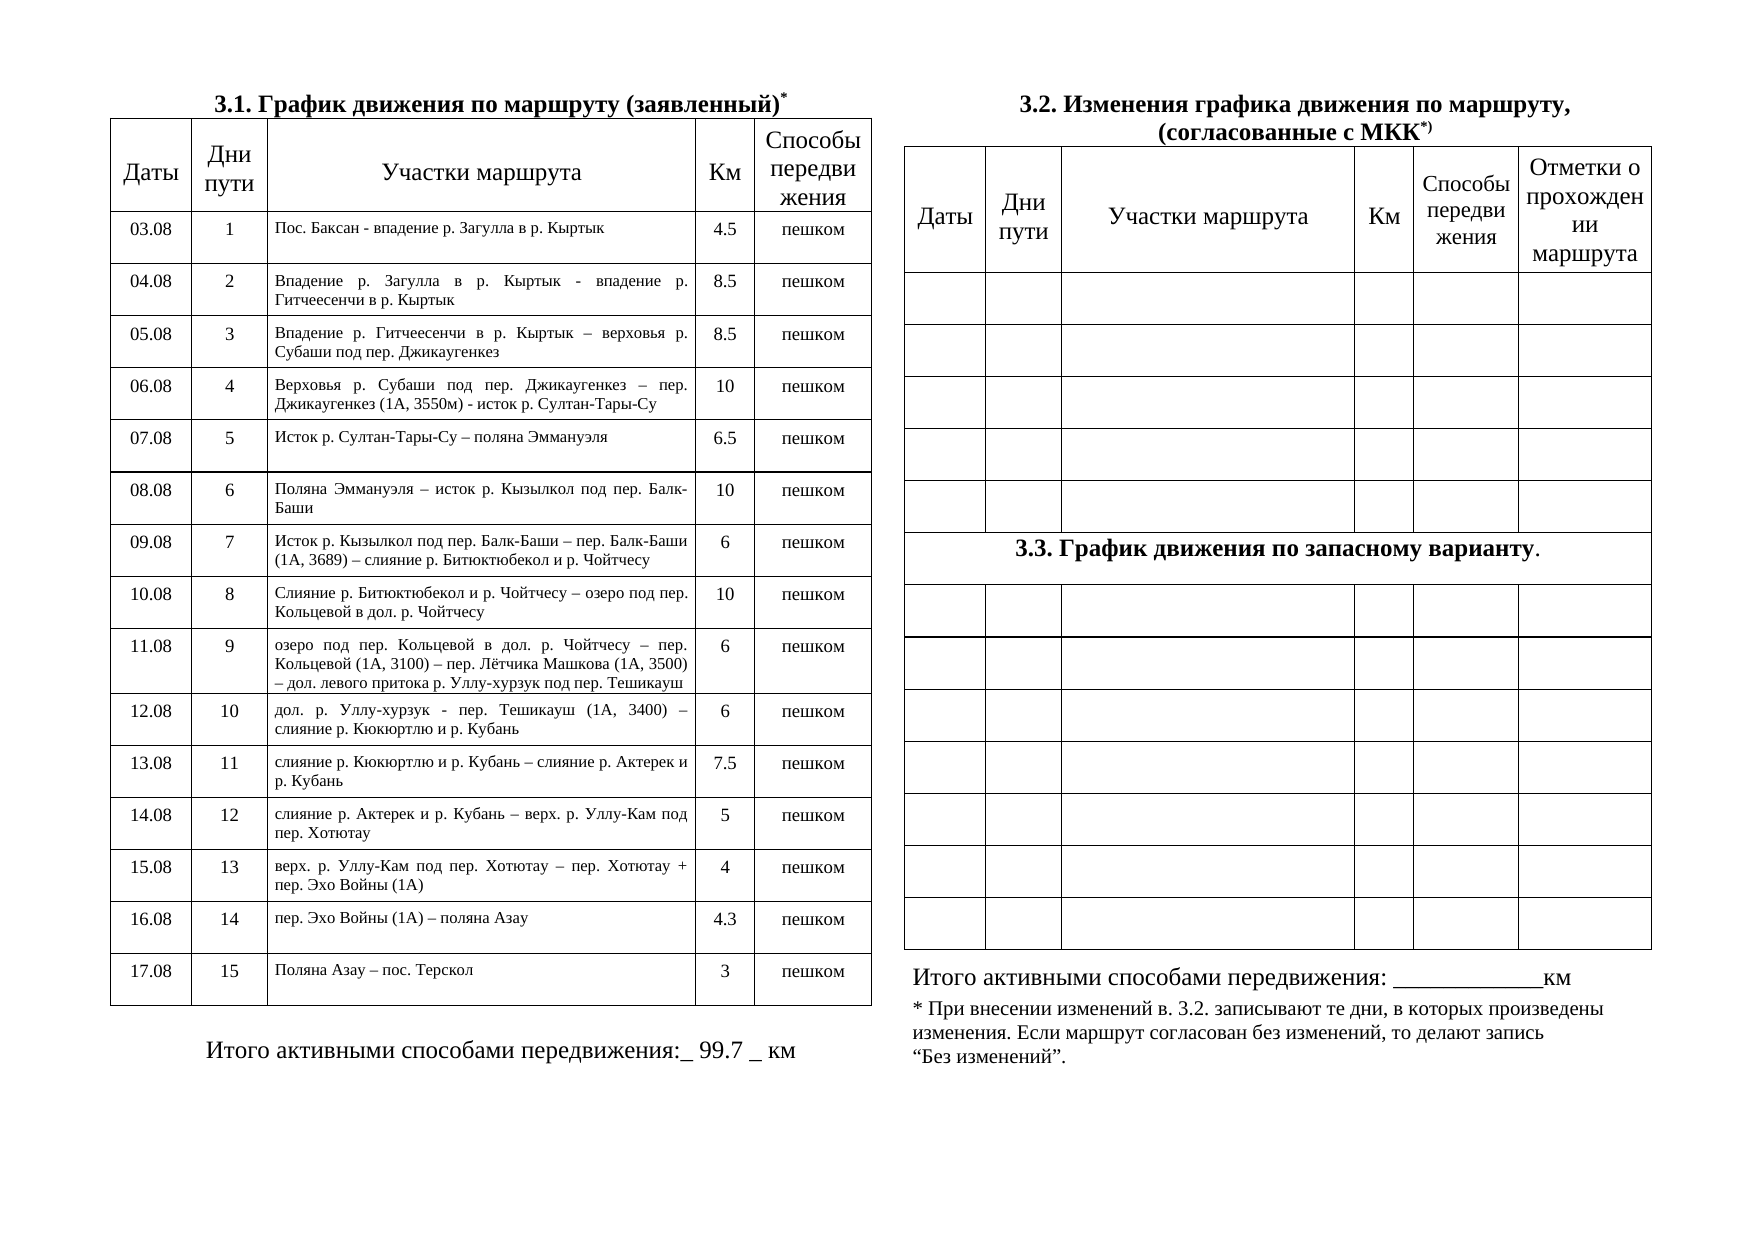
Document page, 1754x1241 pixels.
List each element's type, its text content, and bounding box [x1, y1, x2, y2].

table_cell Исток р. Кызылкол под пер. Балк-Баши – пер. Балк-Баши (1А, 3689) – слияние р. Битюктюбекол и р. Чойтчесу [268, 525, 695, 576]
table_cell 1 [192, 212, 267, 263]
table_cell [1062, 846, 1354, 897]
table_cell [1414, 585, 1518, 636]
table_cell 10 [696, 368, 754, 419]
text 3.2. Изменения графика движения по маршруту, (согласованные с МКК*) [912, 89, 1678, 146]
table_cell [1355, 638, 1413, 688]
table_header Способы передвижения [1414, 147, 1518, 272]
table_cell [1414, 690, 1518, 741]
table_header Км [1355, 147, 1413, 272]
table_cell озеро под пер. Кольцевой в дол. р. Чойтчесу – пер. Кольцевой (1А, 3100) – пер. Лётчика Машкова (1А, 3500) – дол. левого притока р. Уллу-хурзук под пер. Тешикауш [268, 629, 695, 692]
table_cell 04.08 [111, 264, 191, 315]
table_cell [1414, 273, 1518, 324]
subtitle Итого активными способами передвижения:_ 99.7 _ км [118, 1035, 883, 1064]
table_cell [1355, 429, 1413, 480]
table_cell [986, 377, 1061, 428]
table_cell [1414, 429, 1518, 480]
table_cell [905, 742, 985, 793]
table_cell [1355, 794, 1413, 845]
table_cell 12 [192, 798, 267, 849]
table_header Отметки о прохождении маршрута [1519, 147, 1651, 272]
table_cell 14.08 [111, 798, 191, 849]
table_cell [1062, 481, 1354, 532]
table_cell 03.08 [111, 212, 191, 263]
table_cell 08.08 [111, 473, 191, 523]
table_cell [986, 638, 1061, 688]
table_cell 17.08 [111, 954, 191, 1005]
table_cell 16.08 [111, 902, 191, 953]
table_cell [1519, 325, 1651, 376]
table_cell 8 [192, 577, 267, 628]
table_cell 10 [192, 694, 267, 744]
table_cell 11.08 [111, 629, 191, 692]
table_cell [986, 690, 1061, 741]
table_cell 4 [696, 850, 754, 901]
table_cell 05.08 [111, 316, 191, 367]
table_cell пешком [755, 264, 871, 315]
table_cell 13 [192, 850, 267, 901]
table_cell [1414, 481, 1518, 532]
table_cell Верховья р. Субаши под пер. Джикаугенкез – пер. Джикаугенкез (1А, 3550м) - исток р. Султан-Тары-Су [268, 368, 695, 419]
table_cell [1414, 794, 1518, 845]
table_cell [1519, 638, 1651, 688]
table_cell [1519, 794, 1651, 845]
table_cell [1519, 377, 1651, 428]
table_cell 6 [192, 473, 267, 523]
table_cell 09.08 [111, 525, 191, 576]
table_cell 13.08 [111, 746, 191, 797]
table_cell 8.5 [696, 316, 754, 367]
table_cell [905, 325, 985, 376]
table_cell 4.5 [696, 212, 754, 263]
table_cell 07.08 [111, 420, 191, 471]
table_cell 8.5 [696, 264, 754, 315]
table_cell 6 [696, 525, 754, 576]
table_cell 5 [192, 420, 267, 471]
table_cell 3 [192, 316, 267, 367]
table_cell [1519, 481, 1651, 532]
table_cell 3.3. График движения по запасному варианту. [905, 533, 1651, 584]
table_cell [905, 690, 985, 741]
table_cell [1414, 898, 1518, 949]
table_cell [986, 898, 1061, 949]
table_cell 2 [192, 264, 267, 315]
table_cell пешком [755, 954, 871, 1005]
table_cell [905, 377, 985, 428]
table_cell [905, 585, 985, 636]
table_cell 14 [192, 902, 267, 953]
table_cell 7 [192, 525, 267, 576]
table_cell 10.08 [111, 577, 191, 628]
table_cell пешком [755, 746, 871, 797]
table_cell слияние р. Кюкюртлю и р. Кубань – слияние р. Актерек и р. Кубань [268, 746, 695, 797]
table_cell Исток р. Султан-Тары-Су – поляна Эммануэля [268, 420, 695, 471]
text 3.1. График движения по маршруту (заявленный)* [118, 89, 883, 117]
table_cell 6.5 [696, 420, 754, 471]
table_cell [1062, 377, 1354, 428]
table_cell 3 [696, 954, 754, 1005]
table_cell [1062, 794, 1354, 845]
table_cell [1519, 742, 1651, 793]
table_header Дни пути [986, 147, 1061, 272]
table_cell [1062, 585, 1354, 636]
table_cell пешком [755, 629, 871, 692]
table_cell пешком [755, 798, 871, 849]
table_cell пешком [755, 420, 871, 471]
table_cell [905, 846, 985, 897]
table_cell [1519, 585, 1651, 636]
table_header Дни пути [192, 119, 267, 211]
table_cell 4.3 [696, 902, 754, 953]
table_cell [905, 429, 985, 480]
table_cell [1062, 690, 1354, 741]
table_cell Поляна Эммануэля – исток р. Кызылкол под пер. Балк-Баши [268, 473, 695, 523]
table_cell [1519, 690, 1651, 741]
table_cell [986, 325, 1061, 376]
table_cell [1355, 481, 1413, 532]
table_cell [1414, 638, 1518, 688]
table_cell [1062, 273, 1354, 324]
table_cell [1414, 742, 1518, 793]
table_cell 10 [696, 577, 754, 628]
table_cell пешком [755, 525, 871, 576]
table_cell [1355, 846, 1413, 897]
text Итого активными способами передвижения: ____________км [912, 962, 1678, 991]
text * При внесении изменений в. 3.2. записывают те дни, в которых произведены изменения. Если маршрут согласован без изменений, то делают запись “Без изменений”. [912, 996, 1678, 1068]
table_cell [1355, 898, 1413, 949]
table_cell [1062, 638, 1354, 688]
table_cell Пос. Баксан - впадение р. Загулла в р. Кыртык [268, 212, 695, 263]
table_cell [1355, 742, 1413, 793]
table_cell [1414, 846, 1518, 897]
table_cell пешком [755, 212, 871, 263]
table_cell пешком [755, 902, 871, 953]
table_cell 10 [696, 473, 754, 523]
table_cell [905, 638, 985, 688]
table_cell [1414, 325, 1518, 376]
table_cell [1355, 585, 1413, 636]
table_cell [1355, 377, 1413, 428]
table_cell 4 [192, 368, 267, 419]
table_cell [1355, 325, 1413, 376]
table_cell [986, 585, 1061, 636]
table_cell [1355, 273, 1413, 324]
table_cell [1355, 690, 1413, 741]
table_cell 6 [696, 629, 754, 692]
table_cell 9 [192, 629, 267, 692]
table_cell [1519, 898, 1651, 949]
table_cell [1519, 846, 1651, 897]
table_cell [1062, 429, 1354, 480]
table_cell [1062, 898, 1354, 949]
table_header Способы передвижения [755, 119, 871, 211]
table_cell дол. р. Уллу-хурзук - пер. Тешикауш (1А, 3400) – слияние р. Кюкюртлю и р. Кубань [268, 694, 695, 744]
table_cell верх. р. Уллу-Кам под пер. Хотютау – пер. Хотютау + пер. Эхо Войны (1А) [268, 850, 695, 901]
table_cell 15 [192, 954, 267, 1005]
table_cell [1414, 377, 1518, 428]
table_cell пешком [755, 694, 871, 744]
table_header Участки маршрута [1062, 147, 1354, 272]
table_cell пешком [755, 577, 871, 628]
table_header Участки маршрута [268, 119, 695, 211]
table_cell [986, 742, 1061, 793]
table_cell [1519, 429, 1651, 480]
table_cell [905, 481, 985, 532]
table_cell [1062, 742, 1354, 793]
table_cell 06.08 [111, 368, 191, 419]
table_cell пер. Эхо Войны (1А) – поляна Азау [268, 902, 695, 953]
table_cell [986, 429, 1061, 480]
table_cell [1519, 273, 1651, 324]
table_cell пешком [755, 368, 871, 419]
table_cell [905, 898, 985, 949]
table_cell Слияние р. Битюктюбекол и р. Чойтчесу – озеро под пер. Кольцевой в дол. р. Чойтчесу [268, 577, 695, 628]
table_cell 7.5 [696, 746, 754, 797]
table_cell Поляна Азау – пос. Терскол [268, 954, 695, 1005]
table_header Даты [111, 119, 191, 211]
table_cell [986, 481, 1061, 532]
table_cell Впадение р. Гитчеесенчи в р. Кыртык – верховья р. Субаши под пер. Джикаугенкез [268, 316, 695, 367]
table_cell пешком [755, 850, 871, 901]
table_cell [986, 846, 1061, 897]
table_cell 12.08 [111, 694, 191, 744]
table_cell 5 [696, 798, 754, 849]
table_cell Впадение р. Загулла в р. Кыртык - впадение р. Гитчеесенчи в р. Кыртык [268, 264, 695, 315]
table_cell пешком [755, 473, 871, 523]
table_cell пешком [755, 316, 871, 367]
table_cell [1062, 325, 1354, 376]
table_cell [986, 273, 1061, 324]
table_cell [986, 794, 1061, 845]
table_header Даты [905, 147, 985, 272]
table_header Км [696, 119, 754, 211]
table_cell 6 [696, 694, 754, 744]
table_cell 11 [192, 746, 267, 797]
table_cell 15.08 [111, 850, 191, 901]
table_cell слияние р. Актерек и р. Кубань – верх. р. Уллу-Кам под пер. Хотютау [268, 798, 695, 849]
table_cell [905, 273, 985, 324]
table_cell [905, 794, 985, 845]
